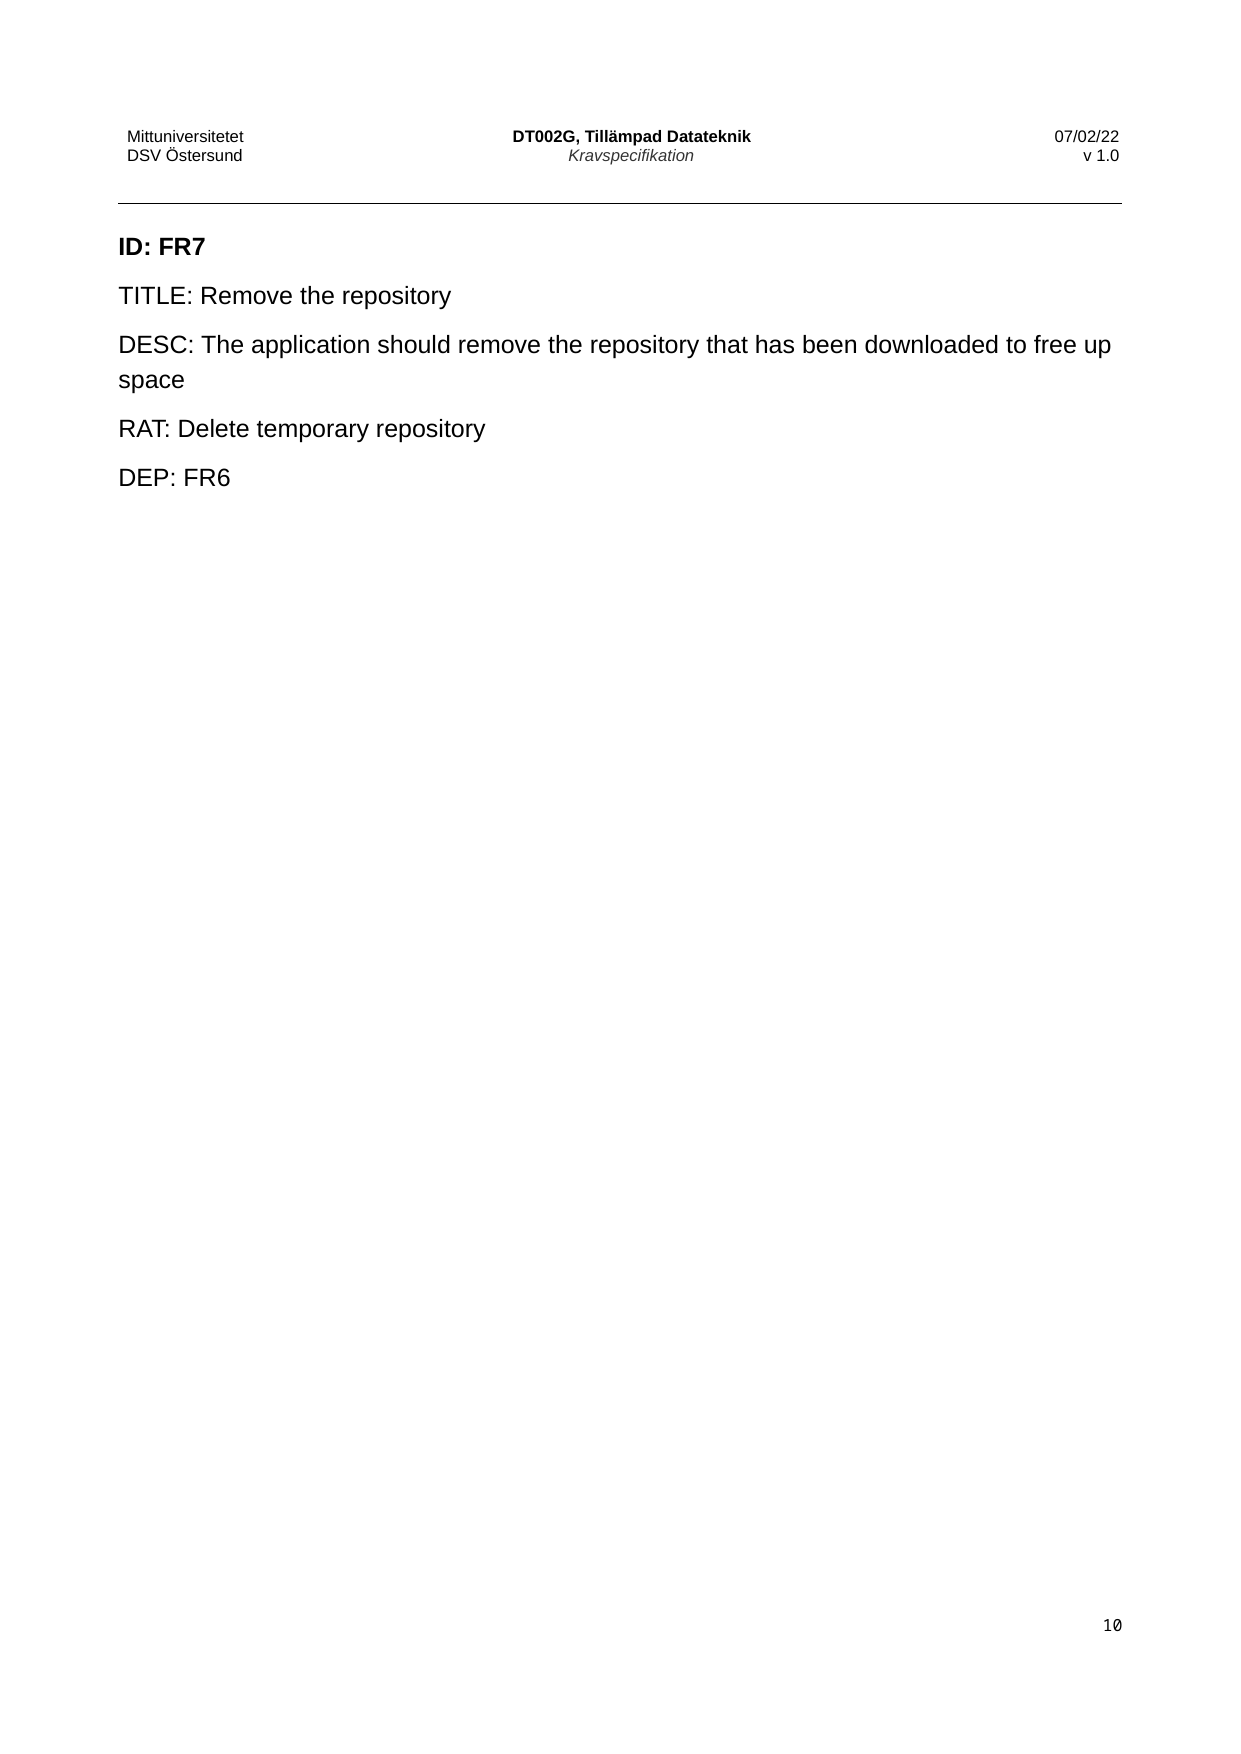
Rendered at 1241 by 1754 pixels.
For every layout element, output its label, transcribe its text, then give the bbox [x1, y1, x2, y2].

text RAT: Delete temporary repository [118, 414, 1122, 443]
text TITLE: Remove the repository [118, 281, 1122, 310]
text ID: FR7 [118, 232, 1122, 261]
text DEP: FR6 [118, 463, 1122, 492]
text DESC: The application should remove the repository that has been downloaded to free up space [118, 330, 1122, 394]
